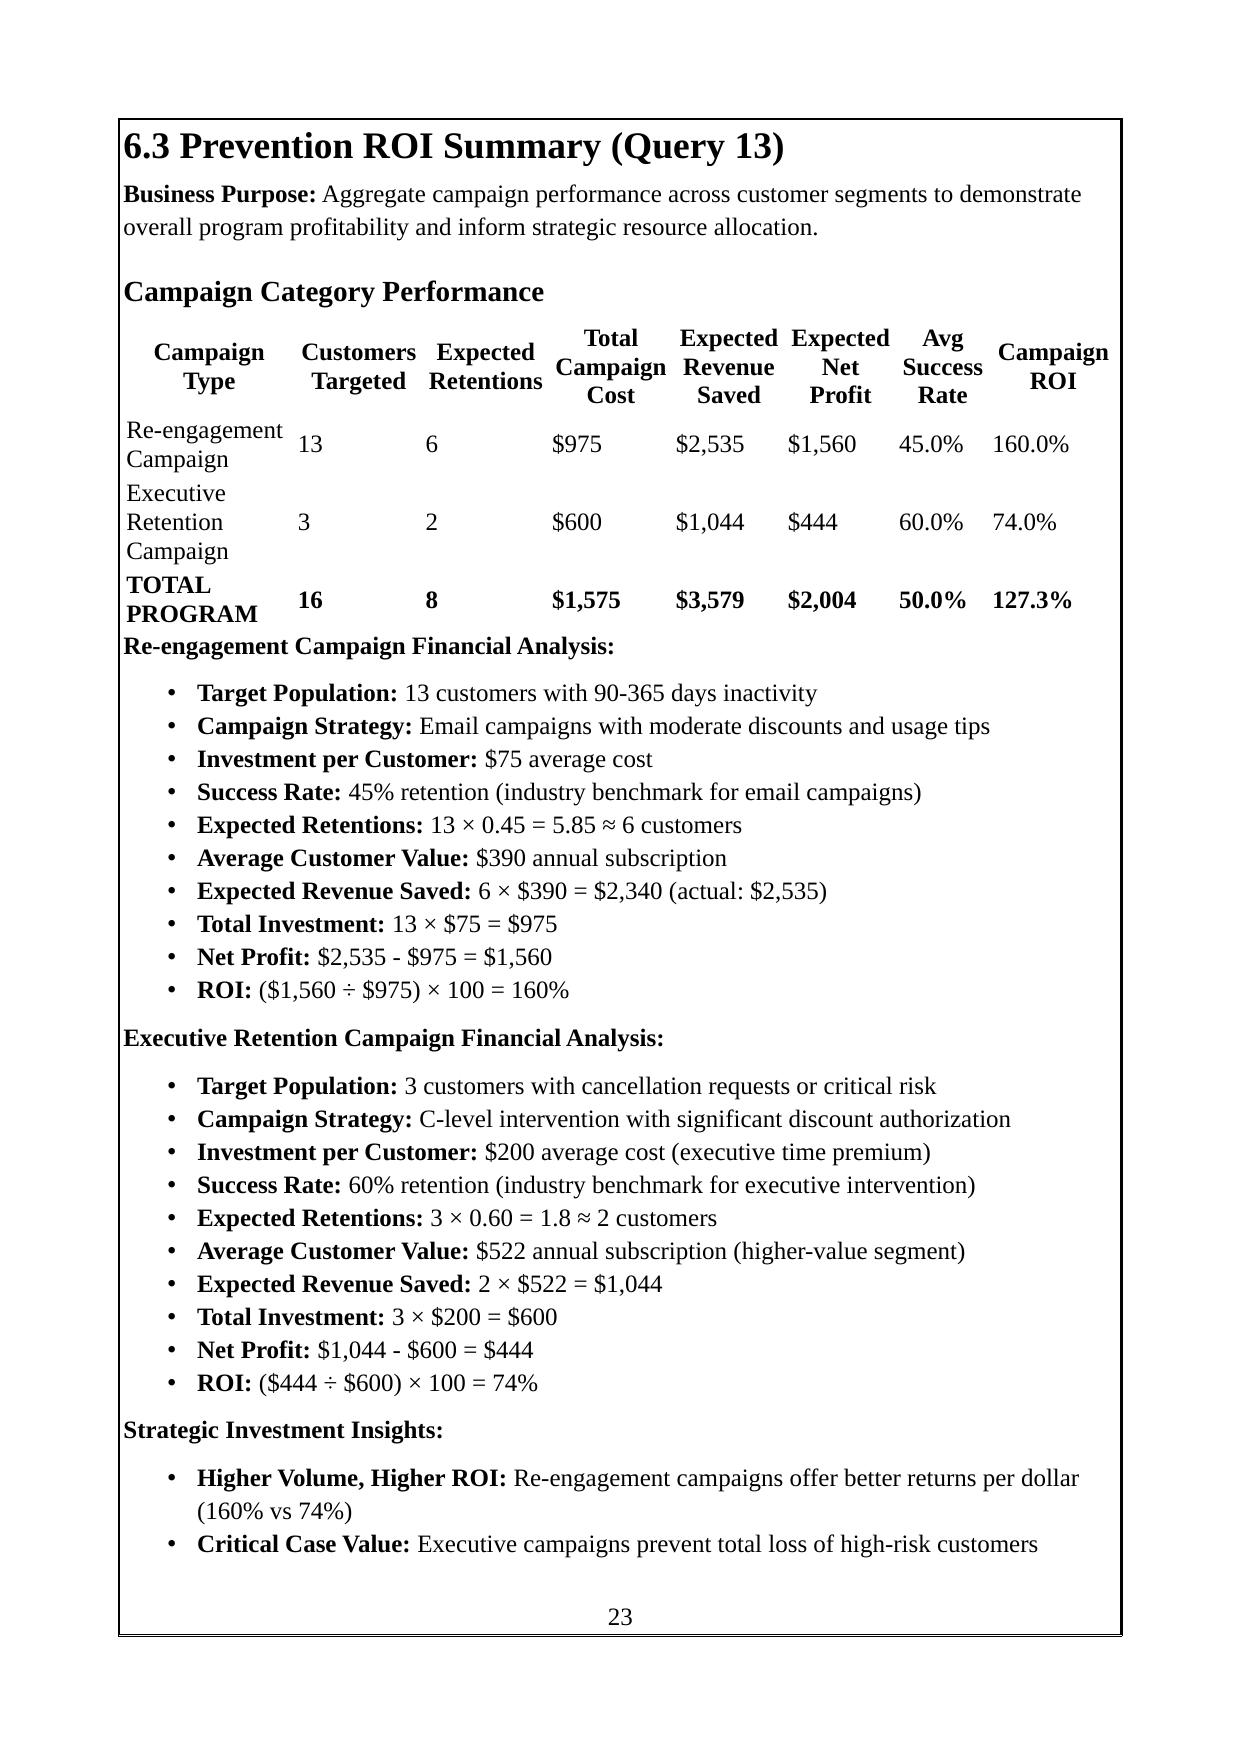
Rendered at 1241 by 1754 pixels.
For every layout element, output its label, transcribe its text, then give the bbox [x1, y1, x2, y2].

list ROI: ($1,560 ÷ $975) × 100 = 160% [167, 976, 1117, 1004]
table_header Expected Retentions [423, 320, 549, 412]
table_header Total Campaign Cost [549, 320, 673, 412]
list Total Investment: 3 × $200 = $600 [167, 1302, 1117, 1331]
table_cell 60.0% [896, 475, 989, 567]
subtitle Campaign Category Performance [123, 274, 1117, 307]
table_cell 2 [423, 475, 549, 567]
list Campaign Strategy: Email campaigns with moderate discounts and usage tips [167, 711, 1117, 740]
table_cell 16 [295, 568, 422, 631]
table_cell 8 [423, 568, 549, 631]
list Higher Volume, Higher ROI: Re-engagement campaigns offer better returns per dollar (160% vs 74%) [167, 1463, 1117, 1525]
table_cell 127.3% [989, 568, 1117, 631]
list Success Rate: 45% retention (industry benchmark for email campaigns) [167, 777, 1117, 806]
list Average Customer Value: $522 annual subscription (higher-value segment) [167, 1236, 1117, 1264]
list Expected Revenue Saved: 6 × $390 = $2,340 (actual: $2,535) [167, 876, 1117, 905]
list Investment per Customer: $75 average cost [167, 744, 1117, 773]
table_cell 45.0% [896, 412, 989, 475]
subtitle 6.3 Prevention ROI Summary (Query 13) [123, 123, 1117, 166]
table_cell $3,579 [673, 568, 785, 631]
list Critical Case Value: Executive campaigns prevent total loss of high-risk customers [167, 1529, 1117, 1558]
table_cell TOTAL PROGRAM [123, 568, 295, 631]
table_cell 50.0% [896, 568, 989, 631]
list Total Investment: 13 × $75 = $975 [167, 909, 1117, 938]
table_cell 160.0% [989, 412, 1117, 475]
table_header Expected Revenue Saved [673, 320, 785, 412]
table_cell $2,535 [673, 412, 785, 475]
table_header Expected Net Profit [785, 320, 896, 412]
table_cell 3 [295, 475, 422, 567]
list Expected Retentions: 3 × 0.60 = 1.8 ≈ 2 customers [167, 1203, 1117, 1232]
list Expected Revenue Saved: 2 × $522 = $1,044 [167, 1269, 1117, 1298]
list Net Profit: $2,535 - $975 = $1,560 [167, 942, 1117, 971]
list Net Profit: $1,044 - $600 = $444 [167, 1335, 1117, 1364]
list Expected Retentions: 13 × 0.45 = 5.85 ≈ 6 customers [167, 810, 1117, 839]
table_cell 74.0% [989, 475, 1117, 567]
text Business Purpose: Aggregate campaign performance across customer segments to demonstrate overall program profitability and inform strategic resource allocation. [123, 179, 1117, 240]
table_header Customers Targeted [295, 320, 422, 412]
table_cell $1,575 [549, 568, 673, 631]
table_header Campaign Type [123, 320, 295, 412]
table_cell Re-engagement Campaign [123, 412, 295, 475]
table_cell 13 [295, 412, 422, 475]
list Average Customer Value: $390 annual subscription [167, 843, 1117, 872]
table_header Campaign ROI [989, 320, 1117, 412]
list Campaign Strategy: C-level intervention with significant discount authorization [167, 1104, 1117, 1132]
table_cell $1,560 [785, 412, 896, 475]
table_cell $444 [785, 475, 896, 567]
list ROI: ($444 ÷ $600) × 100 = 74% [167, 1368, 1117, 1397]
list Target Population: 3 customers with cancellation requests or critical risk [167, 1071, 1117, 1099]
text Executive Retention Campaign Financial Analysis: [123, 1023, 1117, 1052]
text Strategic Investment Insights: [123, 1416, 1117, 1444]
table_cell $975 [549, 412, 673, 475]
list Investment per Customer: $200 average cost (executive time premium) [167, 1137, 1117, 1166]
list Target Population: 13 customers with 90-365 days inactivity [167, 678, 1117, 707]
table_header Avg Success Rate [896, 320, 989, 412]
text Re-engagement Campaign Financial Analysis: [123, 631, 1117, 659]
table_cell Executive Retention Campaign [123, 475, 295, 567]
table_cell $2,004 [785, 568, 896, 631]
table_cell 6 [423, 412, 549, 475]
list Success Rate: 60% retention (industry benchmark for executive intervention) [167, 1170, 1117, 1198]
table_cell $600 [549, 475, 673, 567]
table_cell $1,044 [673, 475, 785, 567]
